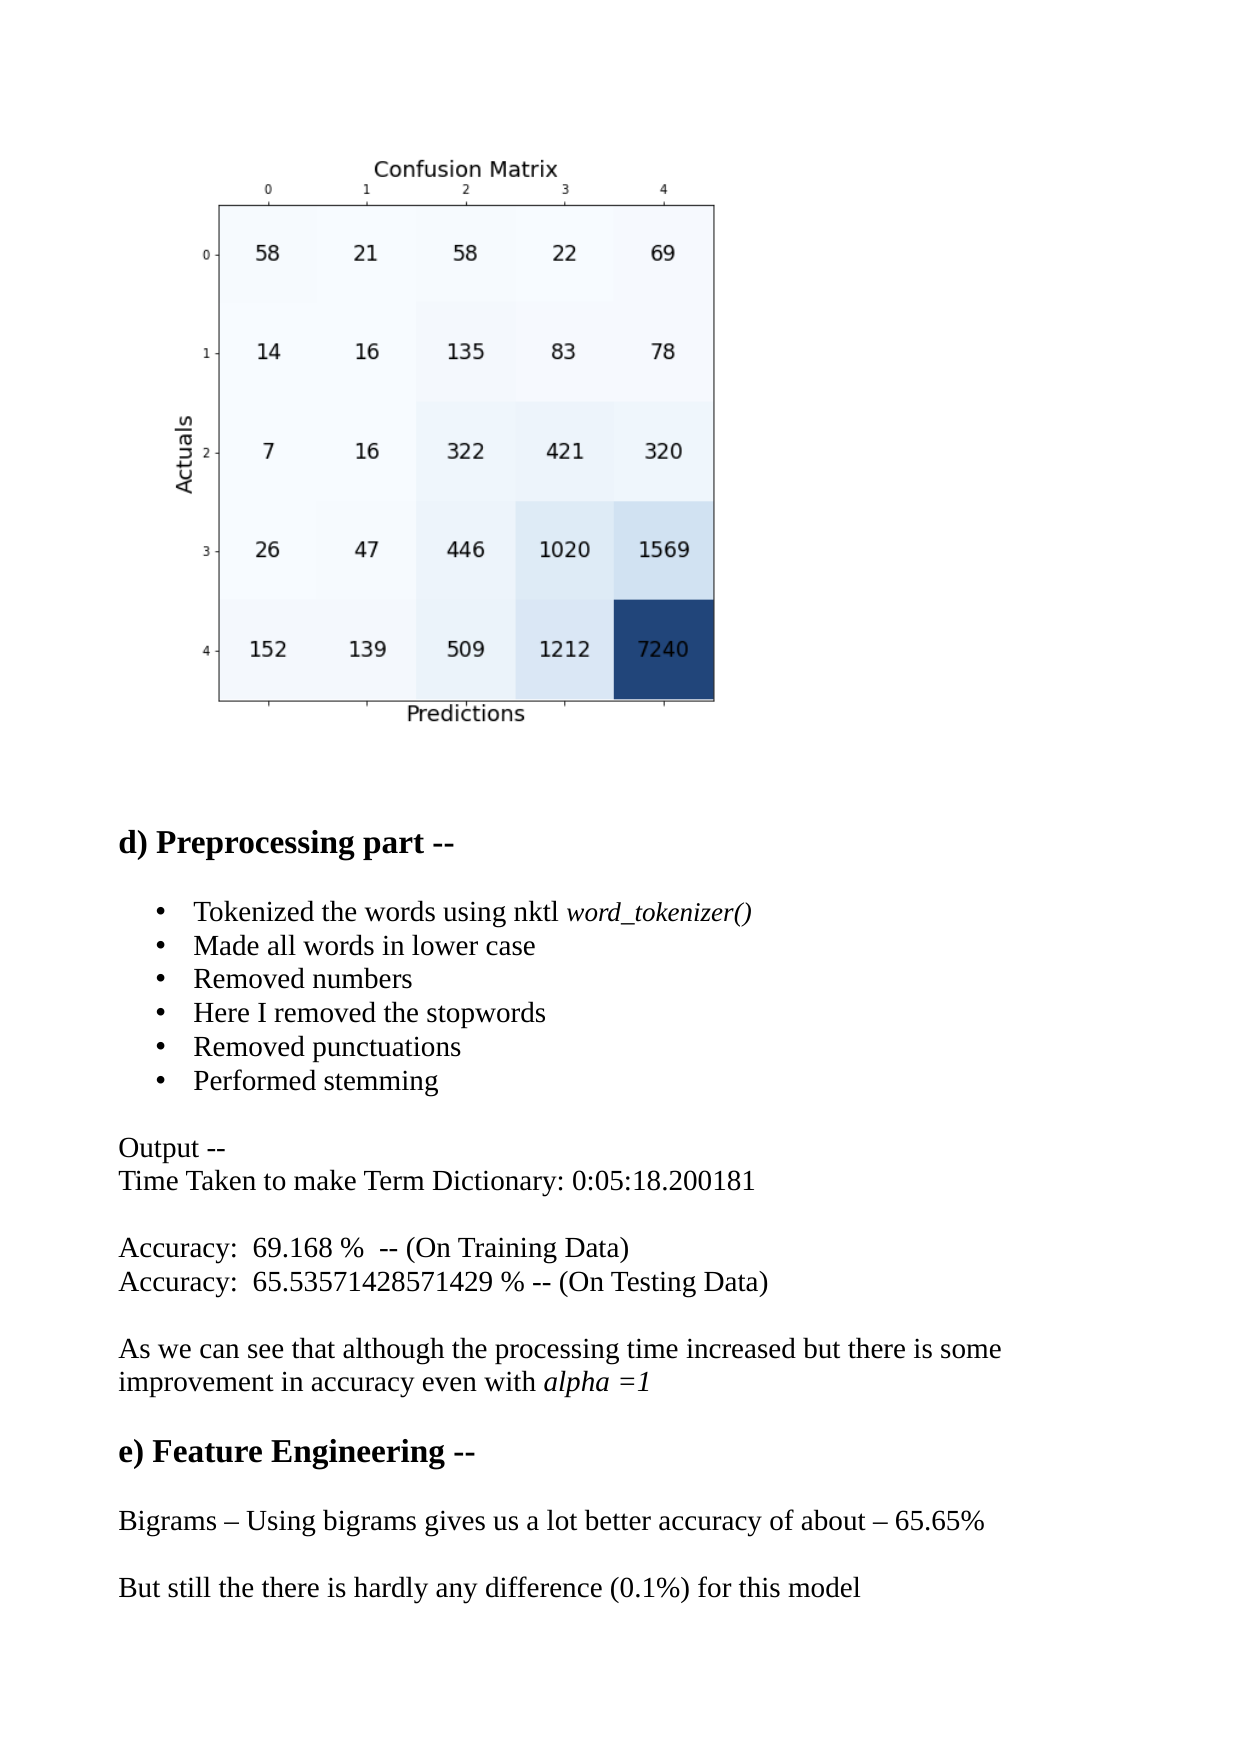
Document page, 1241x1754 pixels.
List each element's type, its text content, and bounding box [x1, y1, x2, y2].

list Removed numbers [156, 962, 1122, 995]
text Time Taken to make Term Dictionary: 0:05:18.200181 [118, 1163, 1122, 1197]
text d) Preprocessing part -- [118, 822, 1122, 861]
text Accuracy: 65.53571428571429 % -- (On Testing Data) [118, 1264, 1122, 1297]
list Here I removed the stopwords [156, 995, 1122, 1029]
text As we can see that although the processing time increased but there is some improvement in accuracy even with alpha =1 [118, 1331, 1122, 1398]
text But still the there is hardly any difference (0.1%) for this model [118, 1571, 1122, 1604]
list Tokenized the words using nktl word_tokenizer() [156, 894, 1122, 928]
list Performed stemming [156, 1063, 1122, 1096]
list Removed punctuations [156, 1029, 1122, 1063]
picture [130, 127, 785, 782]
text e) Feature Engineering -- [118, 1432, 1122, 1470]
text Accuracy: 69.168 % -- (On Training Data) [118, 1230, 1122, 1264]
text Bigrams – Using bigrams gives us a lot better accuracy of about – 65.65% [118, 1503, 1122, 1537]
list Made all words in lower case [156, 928, 1122, 962]
text Output -- [118, 1130, 1122, 1163]
